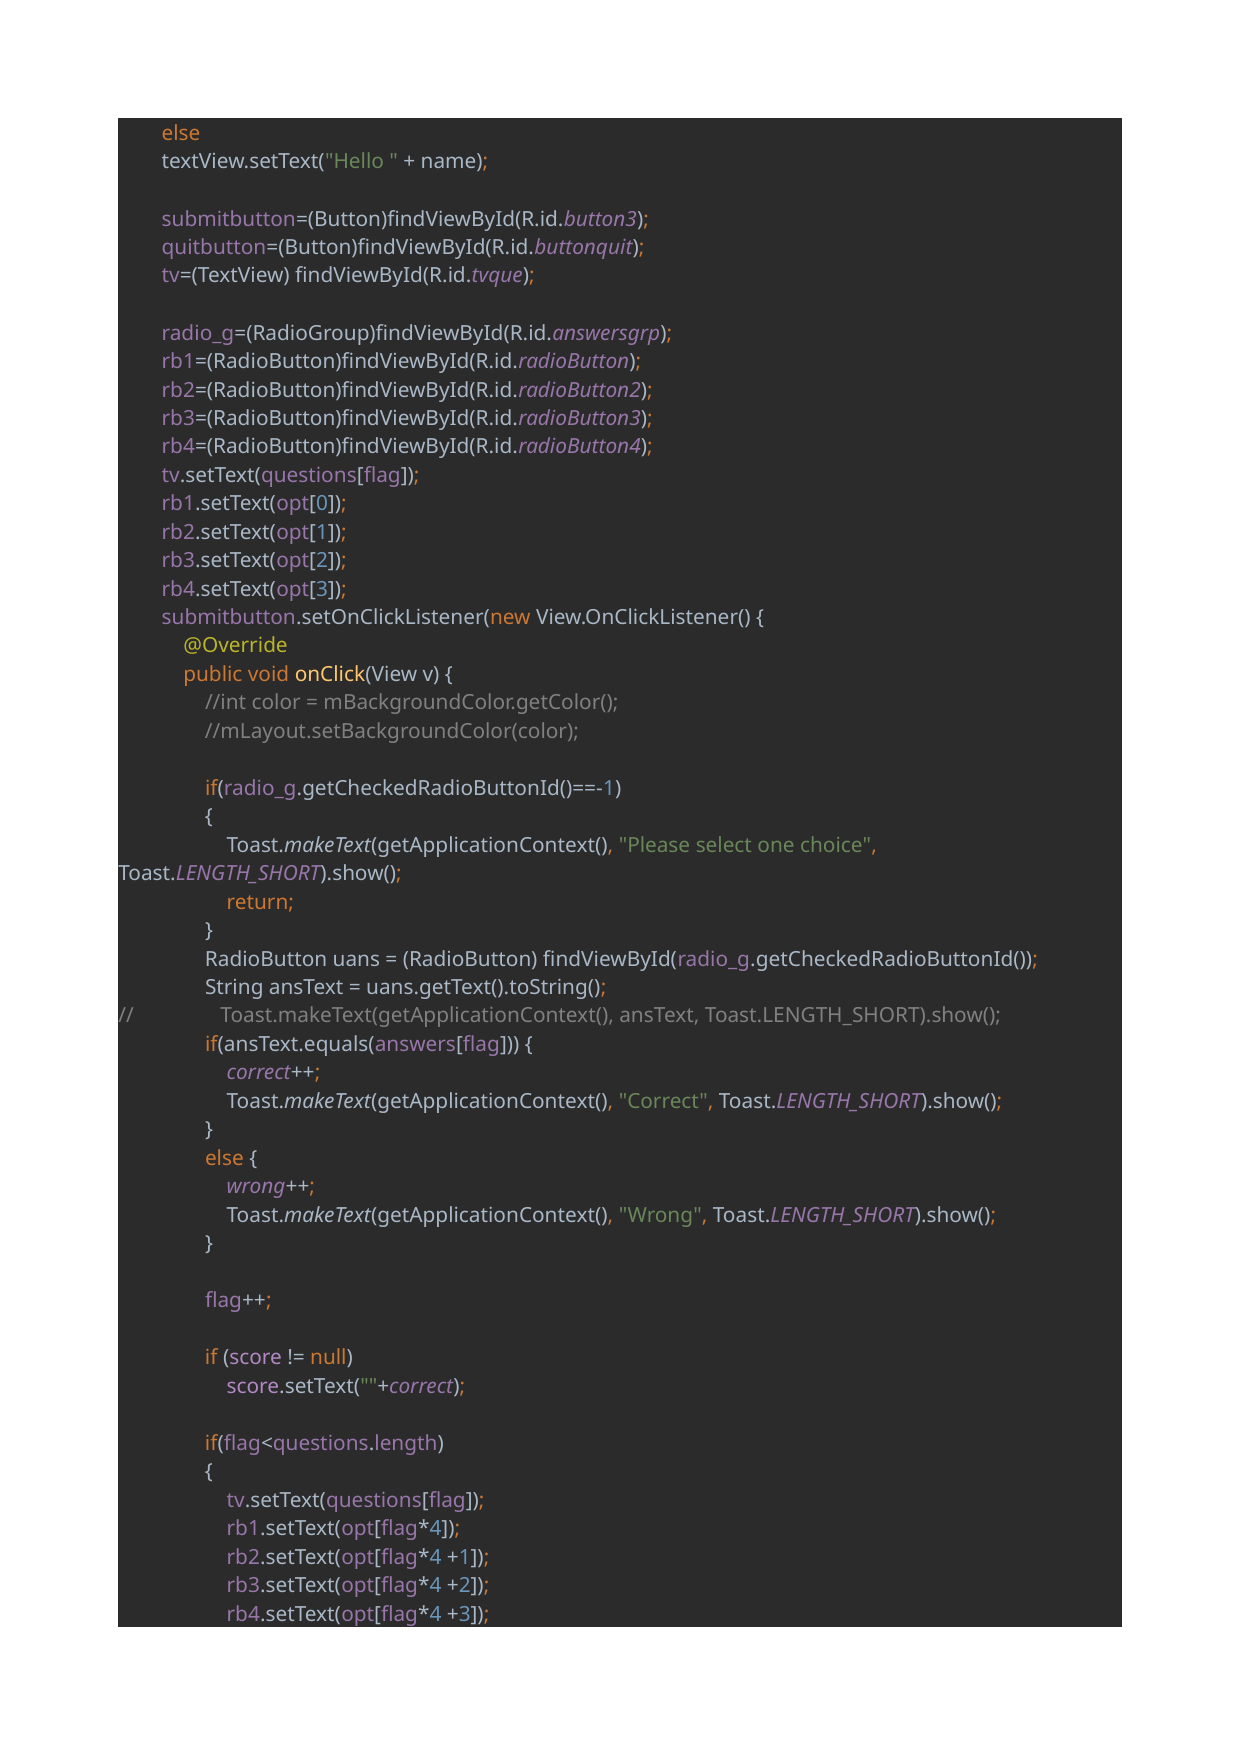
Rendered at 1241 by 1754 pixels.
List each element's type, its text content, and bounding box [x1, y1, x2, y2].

text else textView.setText("Hello " + name); submitbutton=(Button)findViewById(R.id.button3); quitbutton=(Button)findViewById(R.id.buttonquit); tv=(TextView) findViewById(R.id.tvque); radio_g=(RadioGroup)findViewById(R.id.answersgrp); rb1=(RadioButton)findViewById(R.id.radioButton); rb2=(RadioButton)findViewById(R.id.radioButton2); rb3=(RadioButton)findViewById(R.id.radioButton3); rb4=(RadioButton)findViewById(R.id.radioButton4); tv.setText(questions[flag]); rb1.setText(opt[0]); rb2.setText(opt[1]); rb3.setText(opt[2]); rb4.setText(opt[3]); submitbutton.setOnClickListener(new View.OnClickListener() { @Override public void onClick(View v) { //int color = mBackgroundColor.getColor(); //mLayout.setBackgroundColor(color); if(radio_g.getCheckedRadioButtonId()==-1) { Toast.makeText(getApplicationContext(), "Please select one choice", Toast.LENGTH_SHORT).show(); return; } RadioButton uans = (RadioButton) findViewById(radio_g.getCheckedRadioButtonId()); String ansText = uans.getText().toString(); // Toast.makeText(getApplicationContext(), ansText, Toast.LENGTH_SHORT).show(); if(ansText.equals(answers[flag])) { correct++; Toast.makeText(getApplicationContext(), "Correct", Toast.LENGTH_SHORT).show(); } else { wrong++; Toast.makeText(getApplicationContext(), "Wrong", Toast.LENGTH_SHORT).show(); } flag++; if (score != null) score.setText(""+correct); if(flag<questions.length) { tv.setText(questions[flag]); rb1.setText(opt[flag*4]); rb2.setText(opt[flag*4 +1]); rb3.setText(opt[flag*4 +2]); rb4.setText(opt[flag*4 +3]); [118, 118, 1122, 1627]
